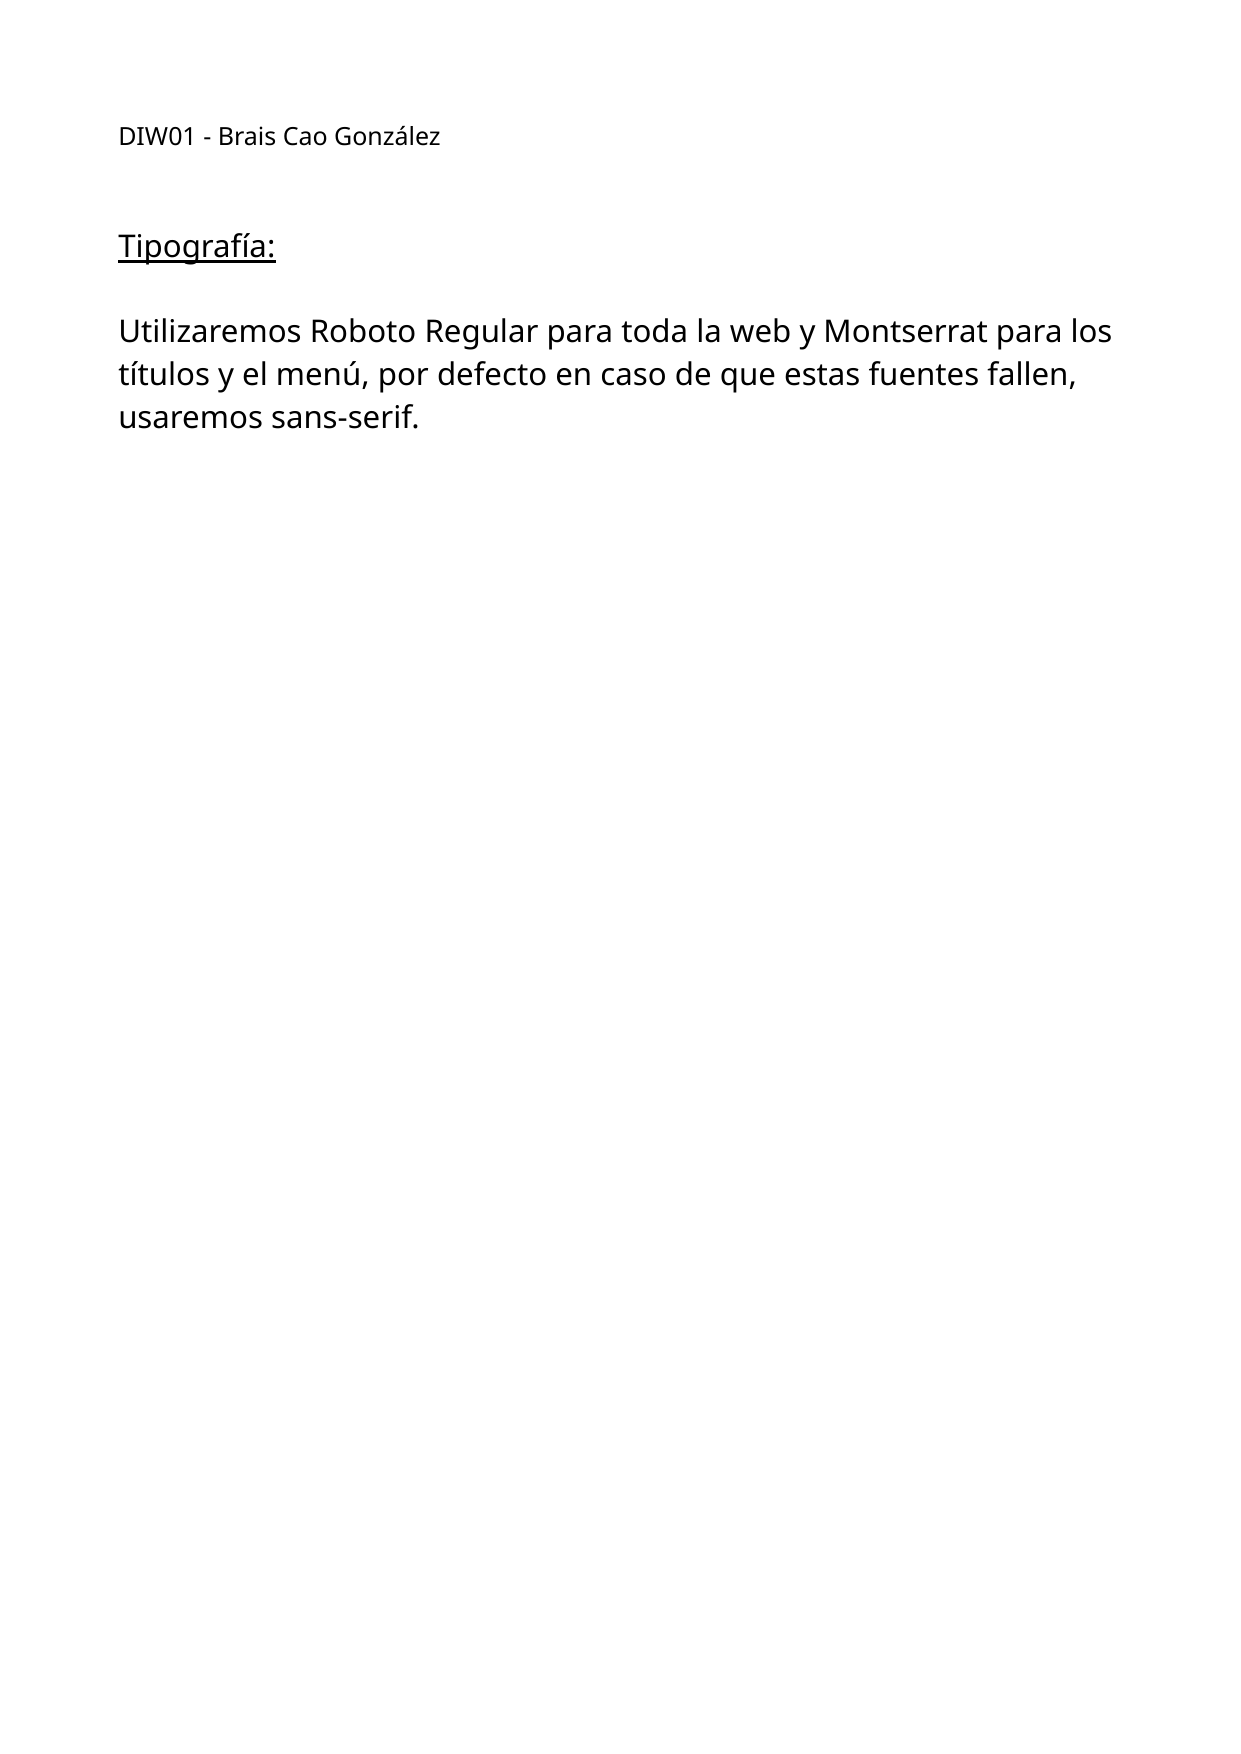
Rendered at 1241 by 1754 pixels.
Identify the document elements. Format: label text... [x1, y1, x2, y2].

text Utilizaremos Roboto Regular para toda la web y Montserrat para los títulos y el menú, por defecto en caso de que estas fuentes fallen, usaremos sans-serif. [118, 309, 1122, 437]
text Tipografía: [118, 224, 1122, 267]
